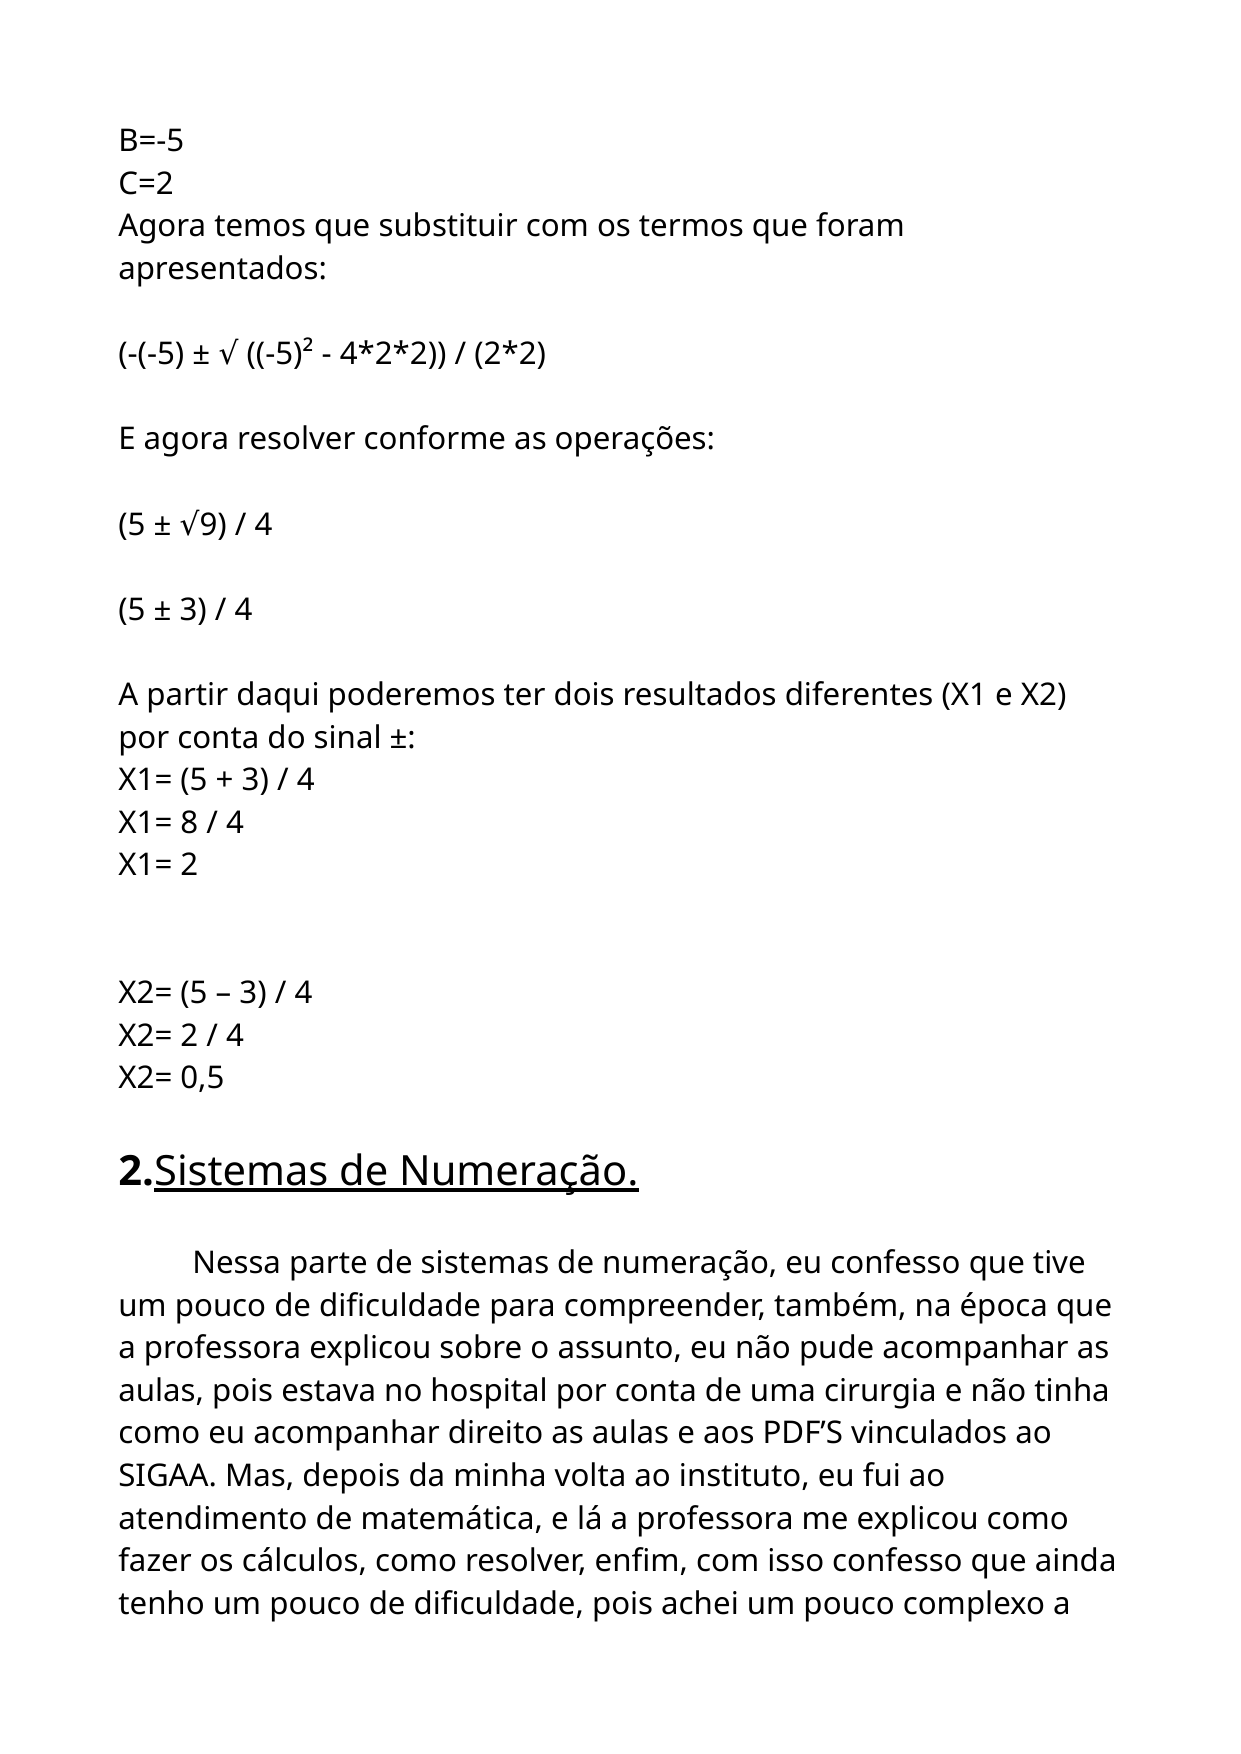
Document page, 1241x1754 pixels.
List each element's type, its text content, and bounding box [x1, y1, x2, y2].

text A partir daqui poderemos ter dois resultados diferentes (X1 e X2) por conta do sinal ±: [118, 672, 1122, 757]
text (5 ± √9) / 4 [118, 502, 1122, 544]
text (5 ± 3) / 4 [118, 587, 1122, 629]
text X1= (5 + 3) / 4 [118, 757, 1122, 800]
text (-(-5) ± √ ((-5)² - 4*2*2)) / (2*2) [118, 331, 1122, 374]
text Agora temos que substituir com os termos que foram apresentados: [118, 203, 1122, 288]
text X2= 2 / 4 [118, 1013, 1122, 1055]
text E agora resolver conforme as operações: [118, 416, 1122, 459]
text X2= 0,5 [118, 1055, 1122, 1098]
text X2= (5 – 3) / 4 [118, 970, 1122, 1013]
text B=-5 [118, 118, 1122, 161]
text X1= 8 / 4 [118, 800, 1122, 842]
text Nessa parte de sistemas de numeração, eu confesso que tive um pouco de dificuldade para compreender, também, na época que a professora explicou sobre o assunto, eu não pude acompanhar as aulas, pois estava no hospital por conta de uma cirurgia e não tinha como eu acompanhar direito as aulas e aos PDF’S vinculados ao SIGAA. Mas, depois da minha volta ao instituto, eu fui ao atendimento de matemática, e lá a professora me explicou como fazer os cálculos, como resolver, enfim, com isso confesso que ainda tenho um pouco de dificuldade, pois achei um pouco complexo a [118, 1240, 1122, 1623]
text C=2 [118, 161, 1122, 203]
text X1= 2 [118, 842, 1122, 885]
text 2.Sistemas de Numeração. [118, 1141, 1122, 1197]
